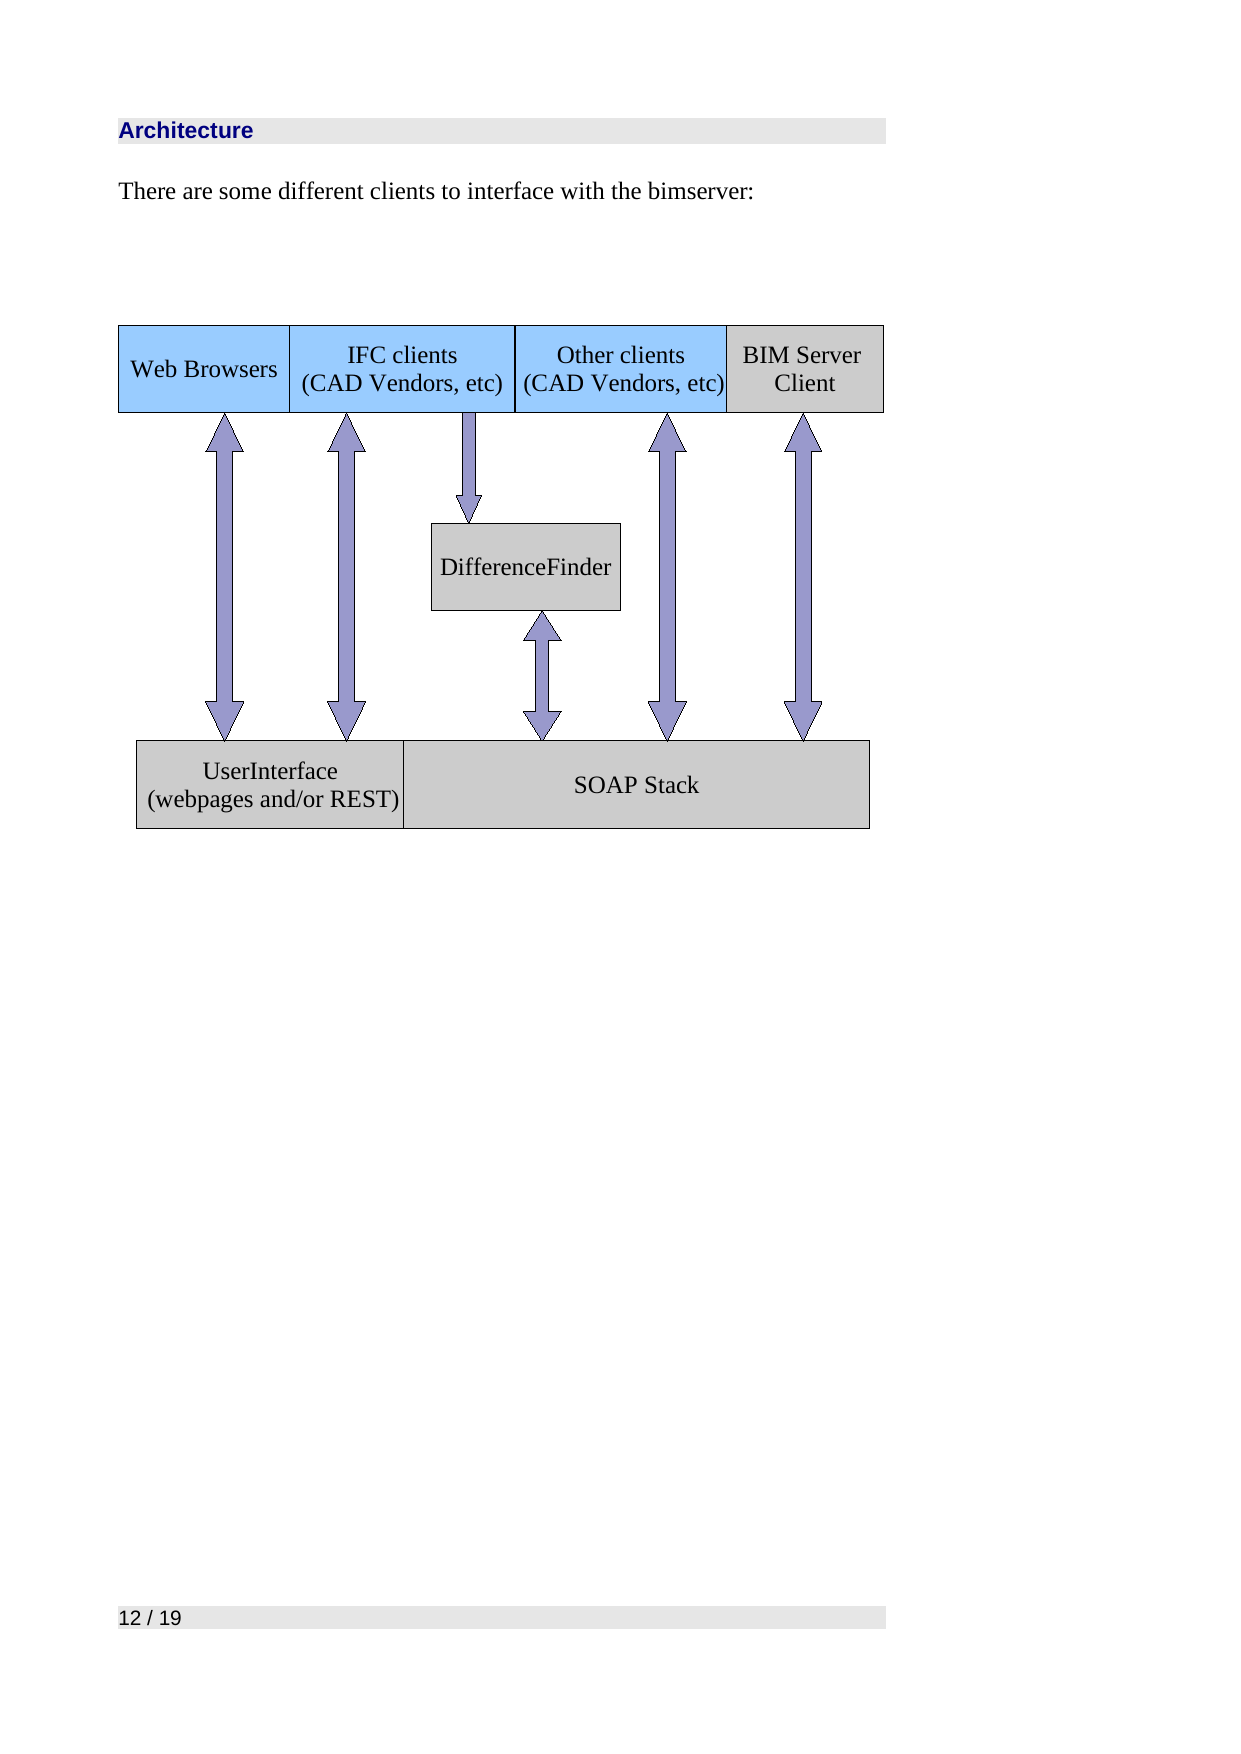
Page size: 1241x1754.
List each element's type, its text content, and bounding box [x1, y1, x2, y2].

text There are some different clients to interface with the bimserver: [118, 177, 886, 205]
